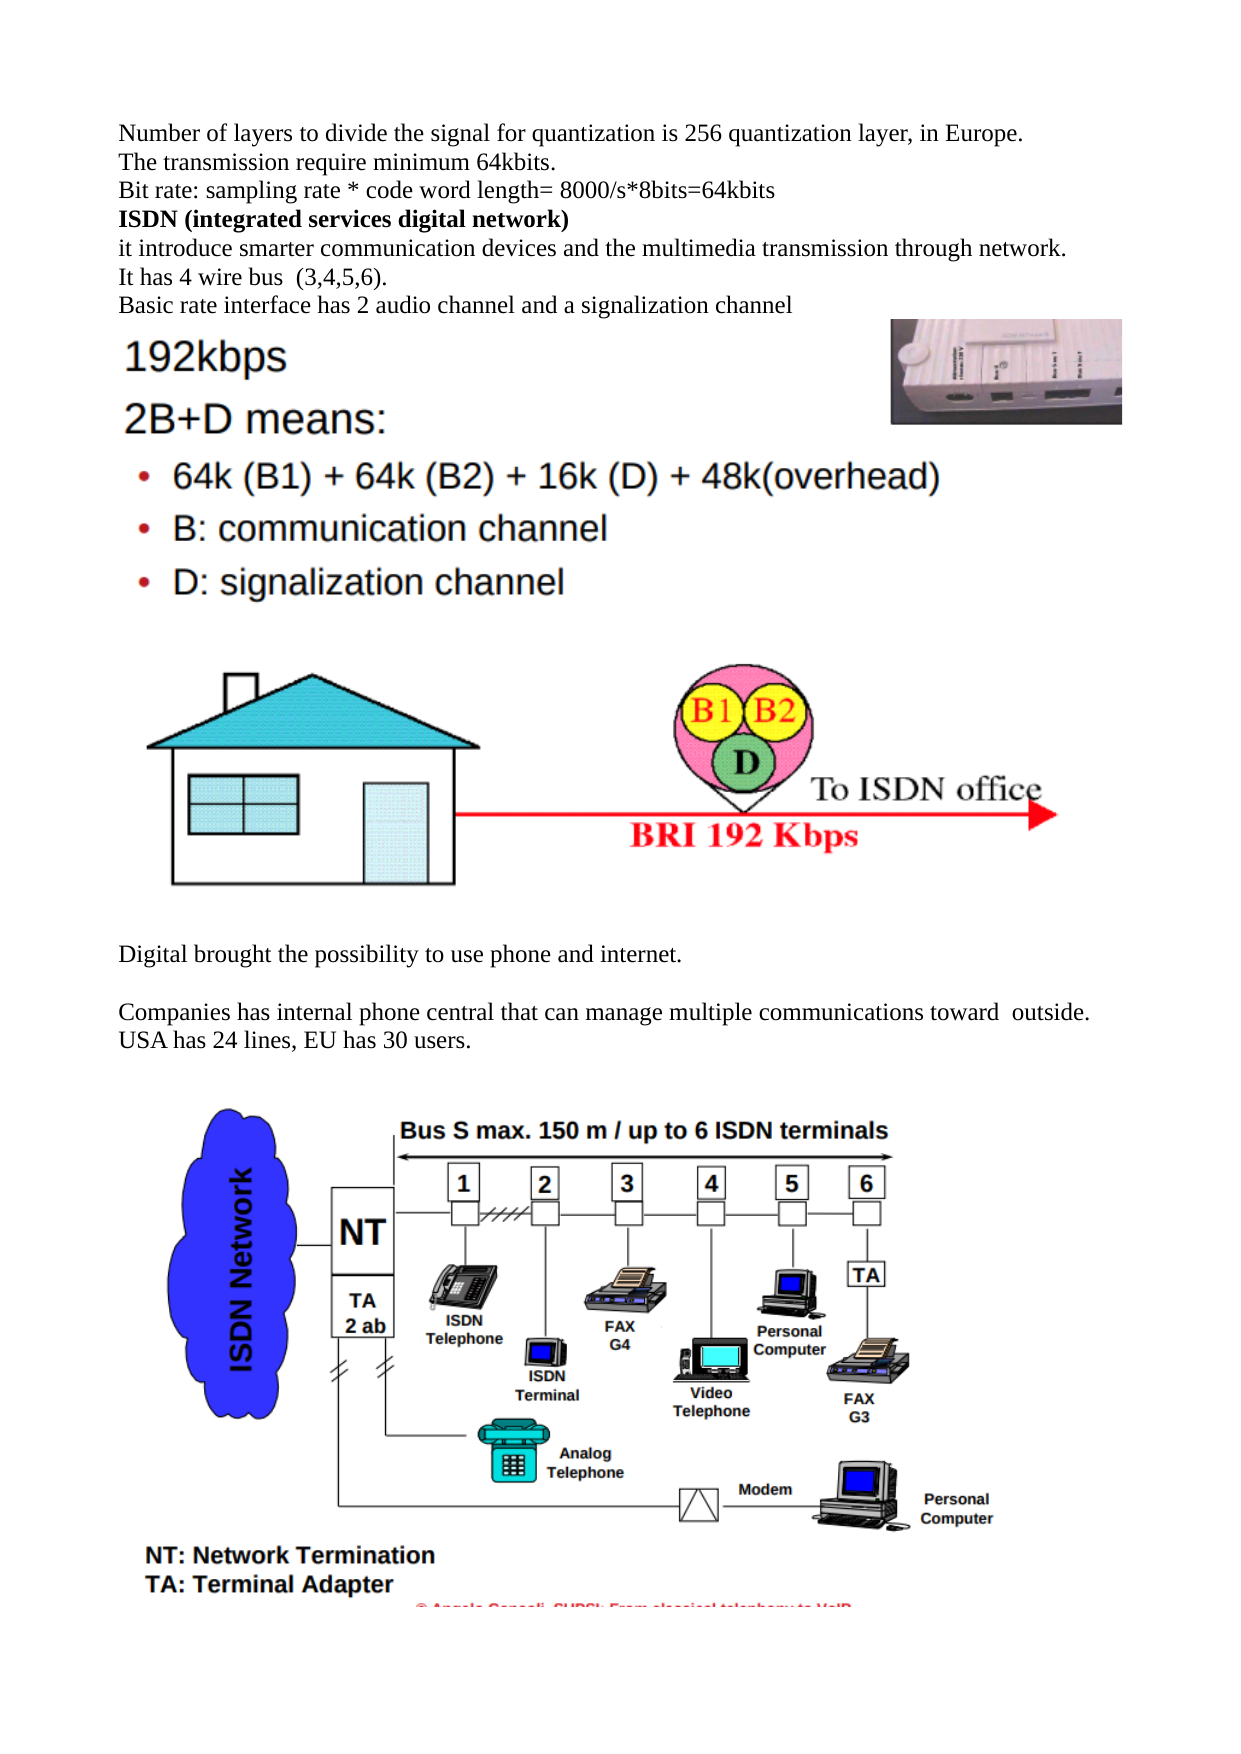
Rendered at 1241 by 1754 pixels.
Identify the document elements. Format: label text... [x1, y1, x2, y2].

text it introduce smarter communication devices and the multimedia transmission through network. [118, 233, 1122, 262]
picture [115, 1082, 1019, 1607]
text Basic rate interface has 2 audio channel and a signalization channel [118, 291, 1122, 319]
text Number of layers to divide the signal for quantization is 256 quantization layer, in Europe. [118, 118, 1122, 147]
text Digital brought the possibility to use phone and internet. [118, 939, 1122, 968]
text Companies has internal phone central that can manage multiple communications toward outside. [118, 997, 1122, 1025]
text Bit rate: sampling rate * code word length= 8000/s*8bits=64kbits [118, 176, 1122, 204]
picture [118, 319, 1123, 911]
text ISDN (integrated services digital network) [118, 204, 1122, 233]
text USA has 24 lines, EU has 30 users. [118, 1025, 1122, 1054]
text It has 4 wire bus (3,4,5,6). [118, 262, 1122, 291]
text The transmission require minimum 64kbits. [118, 147, 1122, 176]
